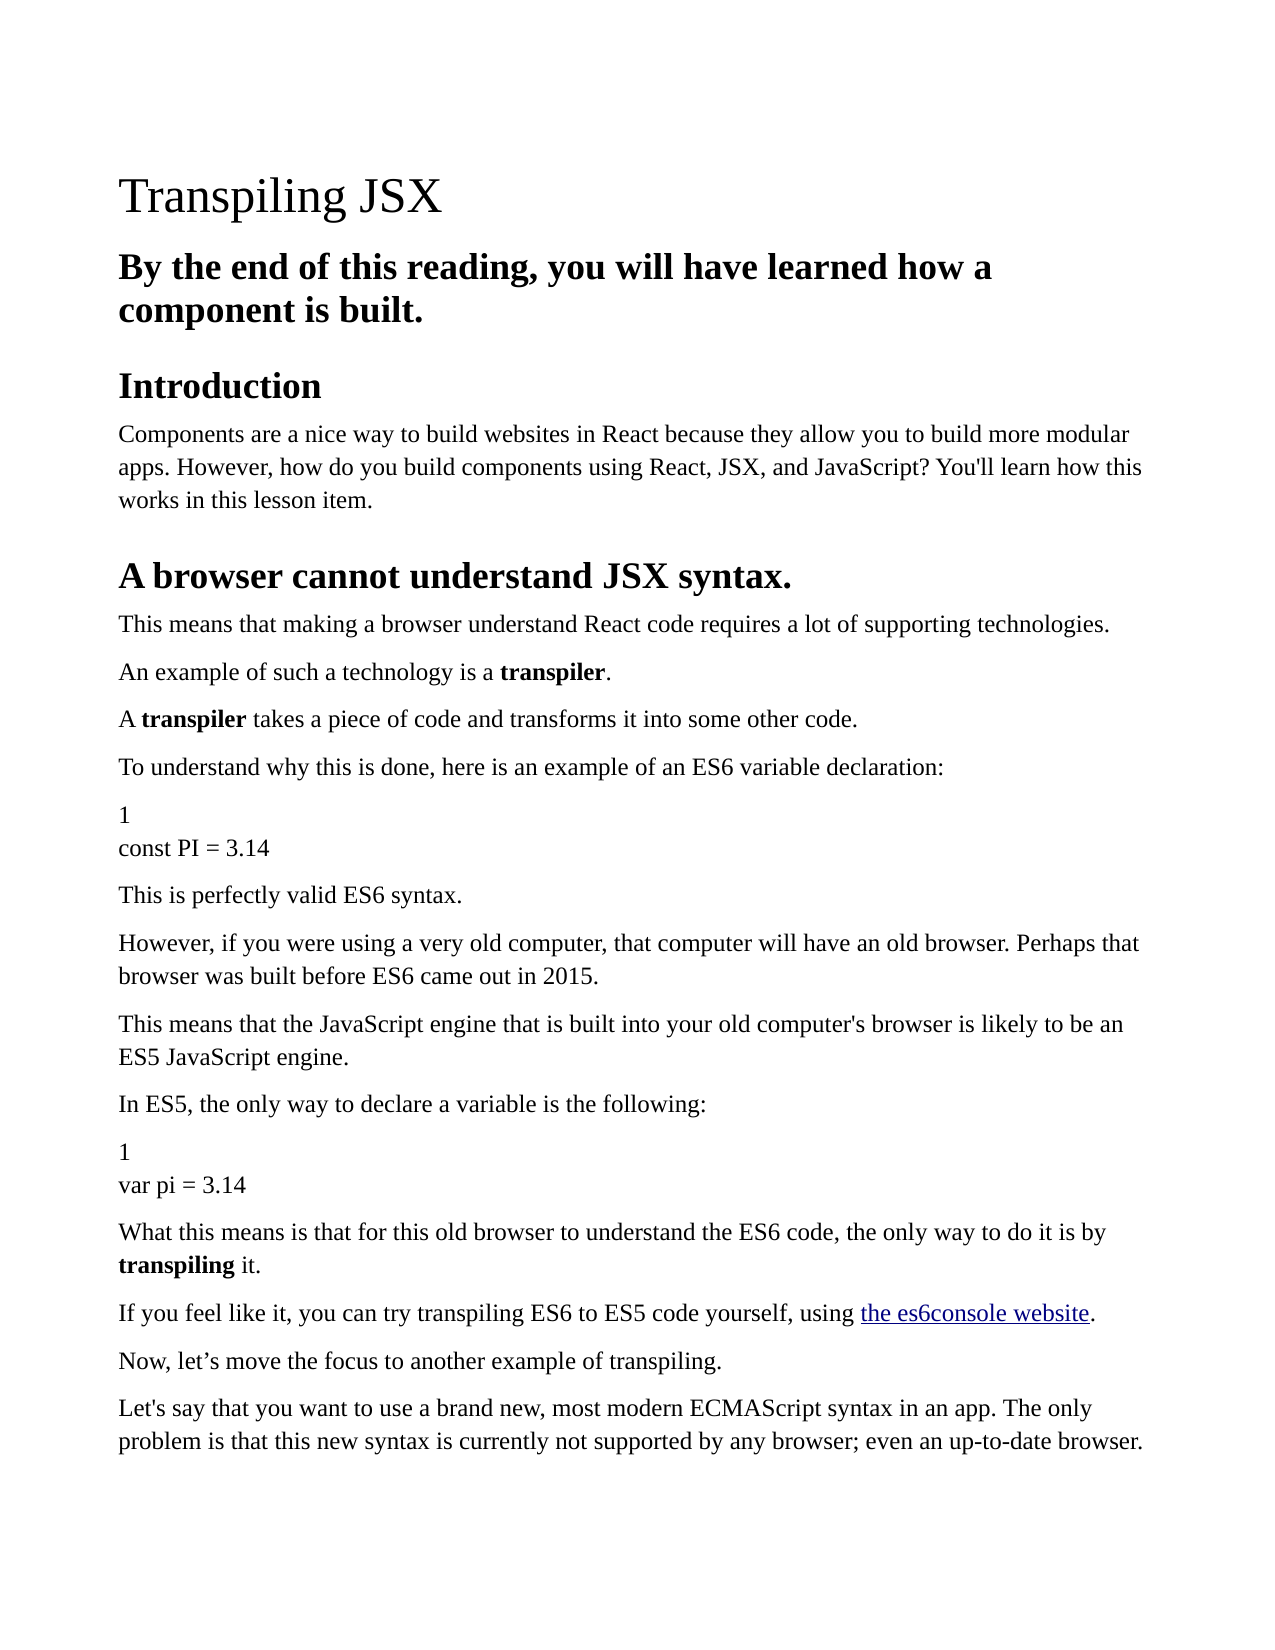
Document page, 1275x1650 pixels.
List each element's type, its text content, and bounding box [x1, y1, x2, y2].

text 1 [118, 1137, 1157, 1166]
text Components are a nice way to build websites in React because they allow you to build more modular apps. However, how do you build components using React, JSX, and JavaScript? You'll learn how this works in this lesson item. [118, 419, 1157, 514]
text 1 [118, 800, 1157, 828]
text Let's say that you want to use a brand new, most modern ECMAScript syntax in an app. The only problem is that this new syntax is currently not supported by any browser; even an up-to-date browser. [118, 1393, 1157, 1455]
subtitle A browser cannot understand JSX syntax. [118, 554, 1157, 597]
subtitle By the end of this reading, you will have learned how a component is built. [118, 244, 1157, 330]
text const PI = 3.14 [118, 833, 1157, 862]
text To understand why this is done, here is an example of an ES6 variable declaration: [118, 752, 1157, 781]
text Now, let’s move the focus to another example of transpiling. [118, 1346, 1157, 1374]
text If you feel like it, you can try transpiling ES6 to ES5 code yourself, using the es6console website. [118, 1298, 1157, 1327]
subtitle Transpiling JSX [118, 166, 1157, 223]
text An example of such a technology is a transpiler. [118, 657, 1157, 686]
text However, if you were using a very old computer, that computer will have an old browser. Perhaps that browser was built before ES6 came out in 2015. [118, 928, 1157, 990]
text This is perfectly valid ES6 syntax. [118, 880, 1157, 909]
text A transpiler takes a piece of code and transforms it into some other code. [118, 704, 1157, 733]
text This means that making a browser understand React code requires a lot of supporting technologies. [118, 609, 1157, 638]
text What this means is that for this old browser to understand the ES6 code, the only way to do it is by transpiling it. [118, 1217, 1157, 1279]
text In ES5, the only way to declare a variable is the following: [118, 1089, 1157, 1118]
subtitle Introduction [118, 364, 1157, 407]
text This means that the JavaScript engine that is built into your old computer's browser is likely to be an ES5 JavaScript engine. [118, 1009, 1157, 1070]
text var pi = 3.14 [118, 1170, 1157, 1199]
